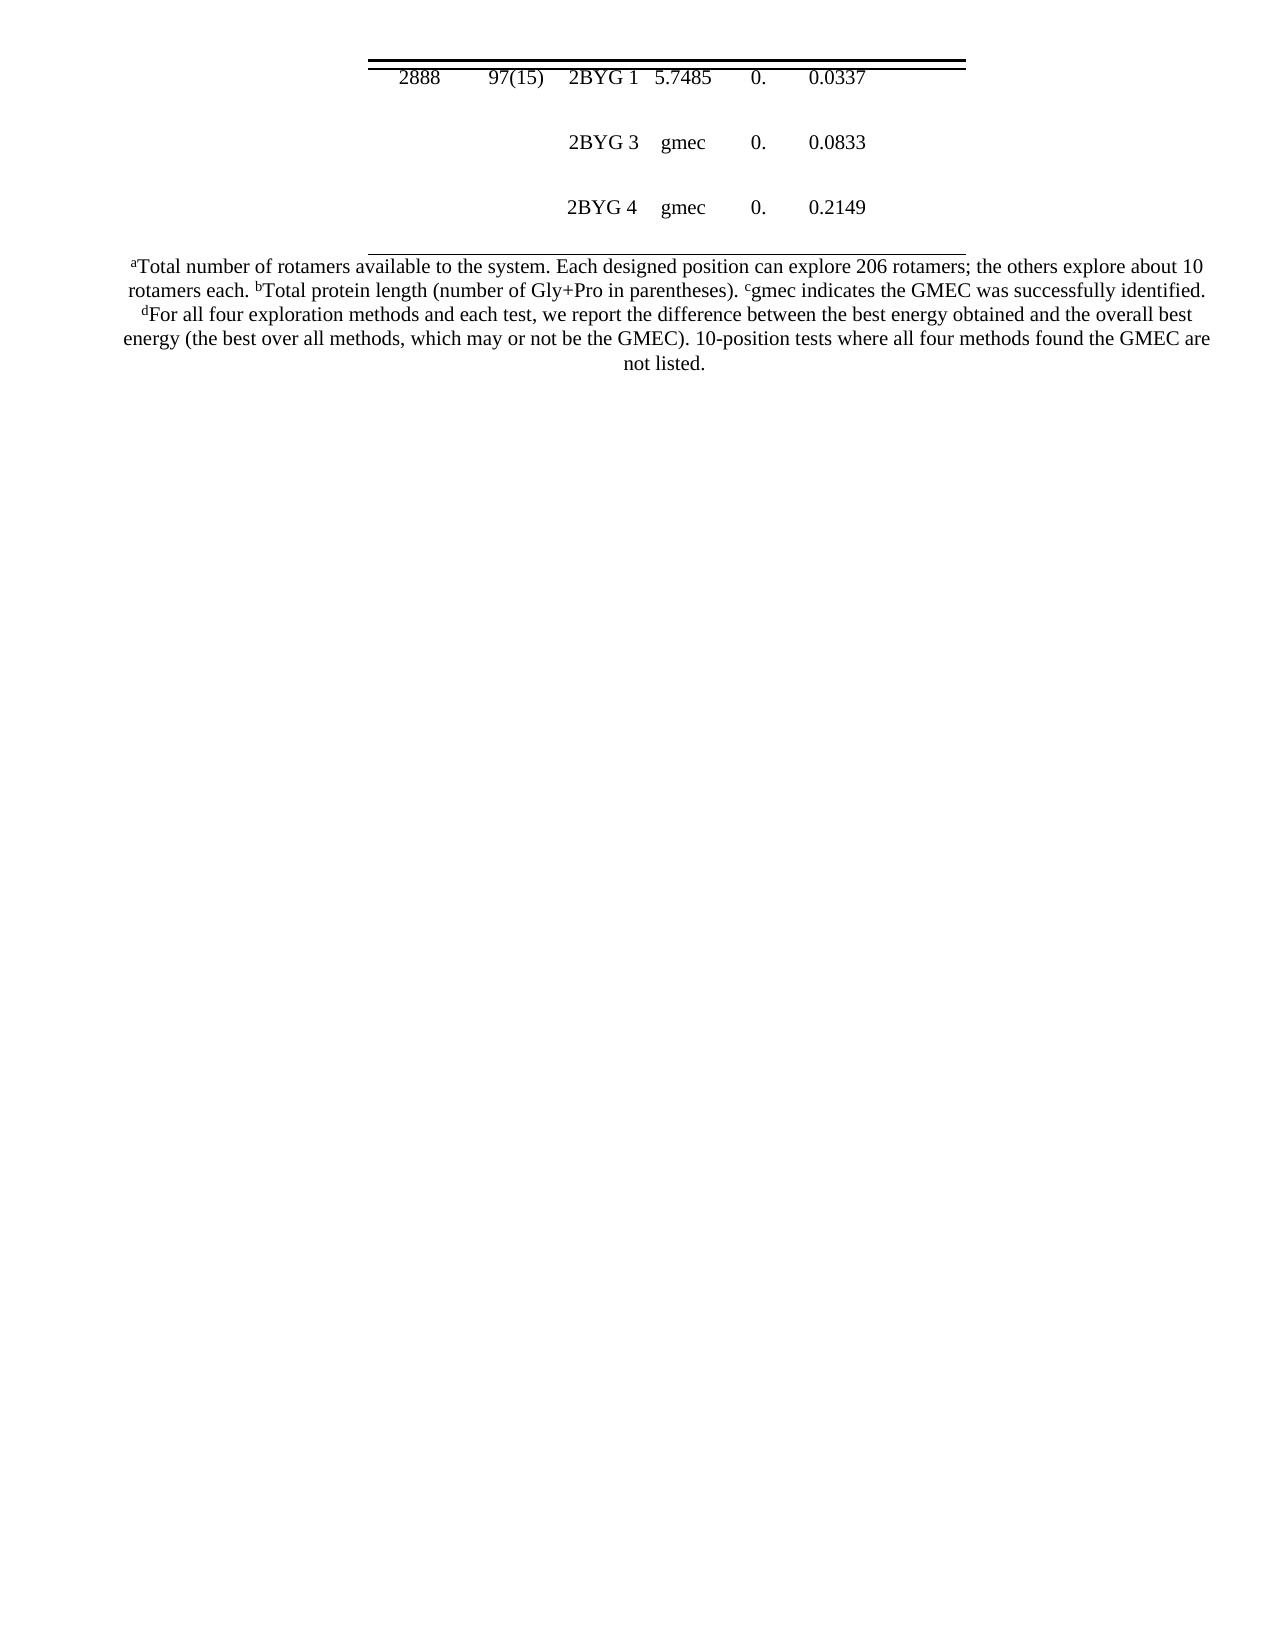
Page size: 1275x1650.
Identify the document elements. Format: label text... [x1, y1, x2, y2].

table_cell [368, 124, 476, 189]
table_cell 0.2149 [802, 189, 873, 254]
table_cell [873, 124, 966, 189]
table_cell 2888 [368, 70, 476, 124]
table_cell [802, 62, 873, 68]
table_cell 2BYG 3 [561, 124, 646, 189]
table_cell 0.0833 [802, 124, 873, 189]
table_cell [476, 189, 561, 254]
table_cell 97(15) [476, 70, 561, 124]
table_cell 0. [720, 124, 802, 189]
table_cell [476, 62, 561, 68]
table_cell gmec [646, 124, 720, 189]
table_cell [646, 62, 720, 68]
table_cell [368, 189, 476, 254]
table_cell [476, 124, 561, 189]
table_cell gmec [646, 189, 720, 254]
table_cell 2BYG 4 [561, 189, 646, 254]
table_cell [561, 62, 646, 68]
table_cell 0. [720, 70, 802, 124]
table_cell [368, 62, 476, 68]
table_cell 2BYG 1 [561, 70, 646, 124]
table_cell [720, 62, 802, 68]
table_cell [873, 70, 966, 124]
table_cell [873, 189, 966, 254]
table_cell 5.7485 [646, 70, 720, 124]
table_cell 0.0337 [802, 70, 873, 124]
text aTotal number of rotamers available to the system. Each designed position can explore 206 rotamers; the others explore about 10 rotamers each. bTotal protein length (number of Gly+Pro in parentheses). cgmec indicates the GMEC was successfully identified. dFor all four exploration methods and each test, we report the difference between the best energy obtained and the overall best energy (the best over all methods, which may or not be the GMEC). 10-position tests where all four methods found the GMEC are not listed. [118, 254, 1216, 374]
table_cell [873, 62, 966, 68]
table_cell 0. [720, 189, 802, 254]
